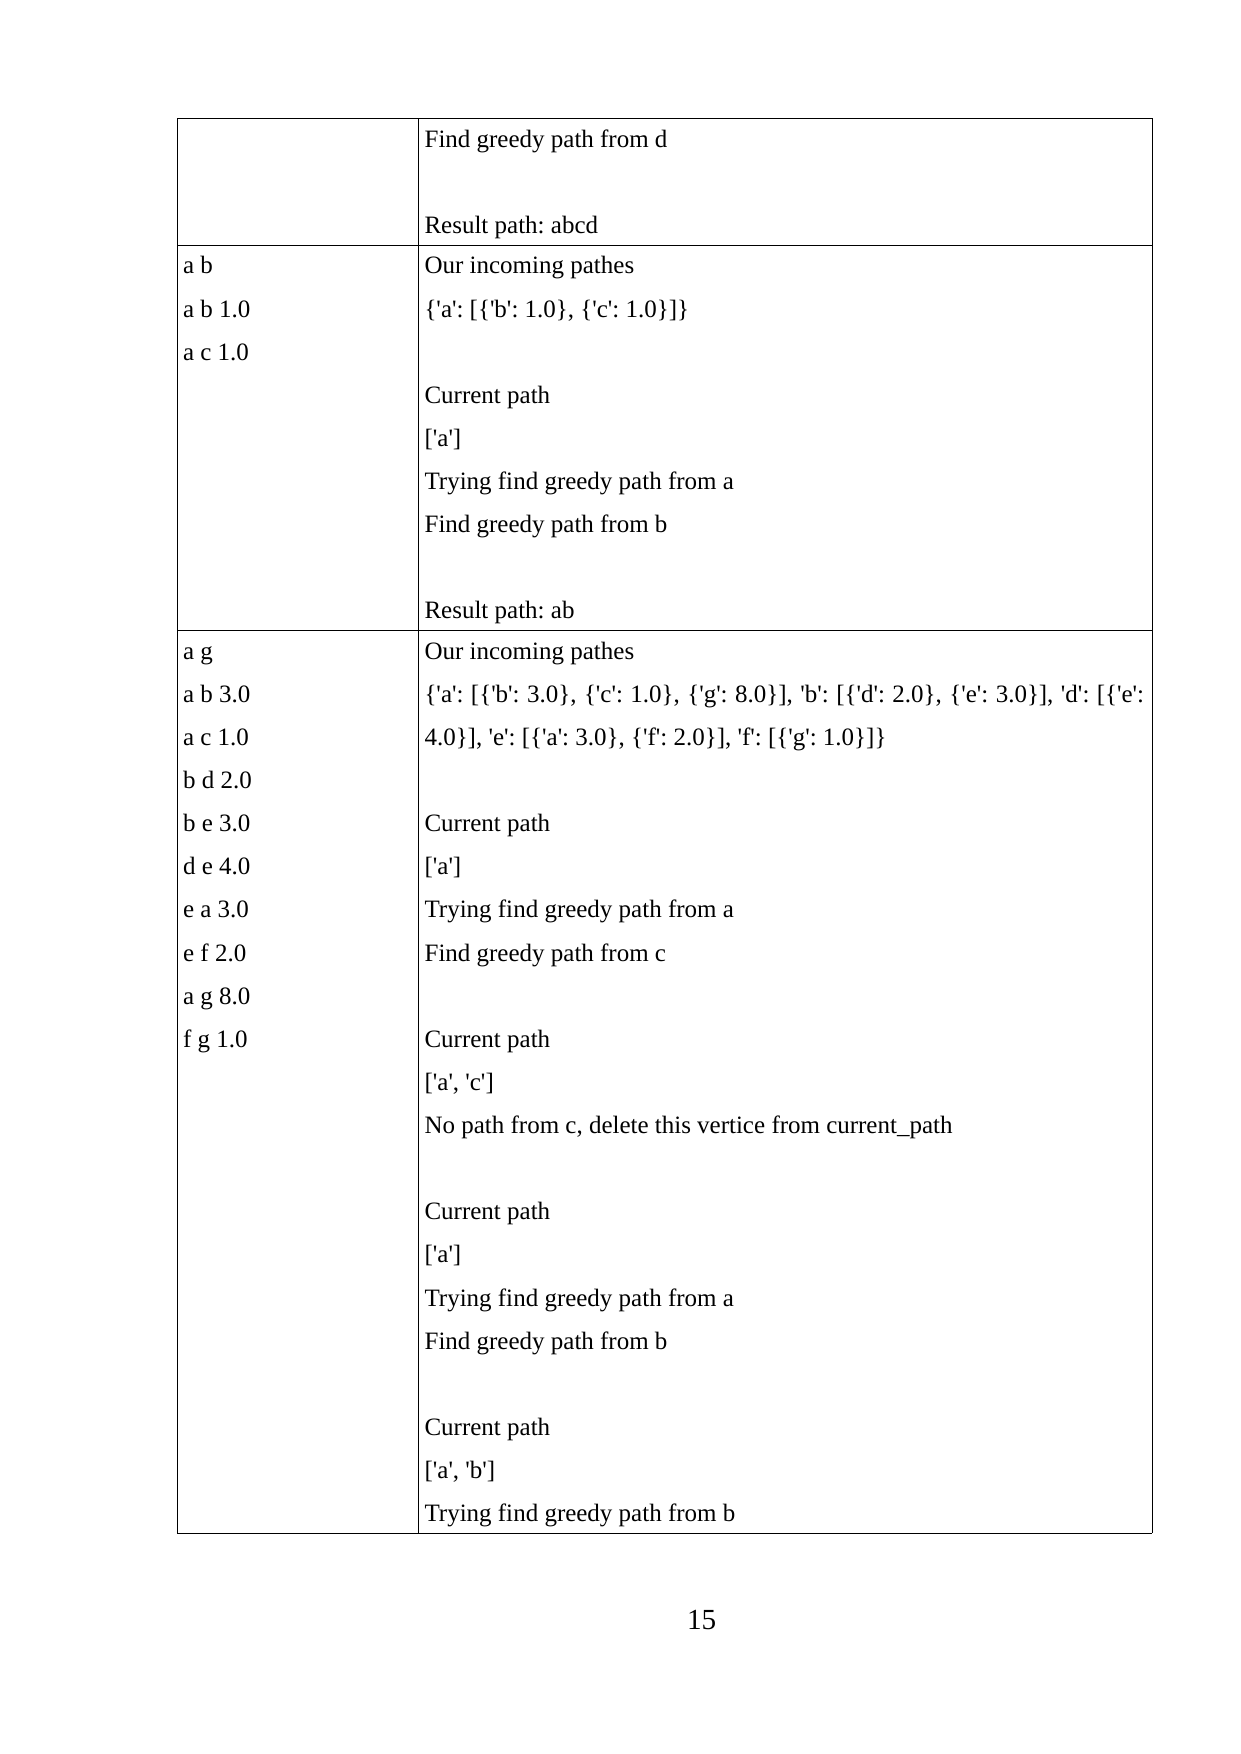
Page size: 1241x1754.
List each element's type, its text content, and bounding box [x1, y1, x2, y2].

table_cell Our incoming pathes {'a': [{'b': 1.0}, {'c': 1.0}]} Current path ['a'] Trying find greedy path from a Find greedy path from b Result path: ab [419, 246, 1152, 630]
table_cell Find greedy path from d Result path: abcd [419, 119, 1152, 245]
table_cell [178, 119, 418, 245]
table_cell a g a b 3.0 a c 1.0 b d 2.0 b e 3.0 d e 4.0 e a 3.0 e f 2.0 a g 8.0 f g 1.0 [178, 631, 418, 1533]
table_cell a b a b 1.0 a c 1.0 [178, 246, 418, 630]
table_cell Our incoming pathes {'a': [{'b': 3.0}, {'c': 1.0}, {'g': 8.0}], 'b': [{'d': 2.0}, {'e': 3.0}], 'd': [{'e': 4.0}], 'e': [{'a': 3.0}, {'f': 2.0}], 'f': [{'g': 1.0}]} Current path ['a'] Trying find greedy path from a Find greedy path from c Current path ['a', 'c'] No path from c, delete this vertice from current_path Current path ['a'] Trying find greedy path from a Find greedy path from b Current path ['a', 'b'] Trying find greedy path from b [419, 631, 1152, 1533]
